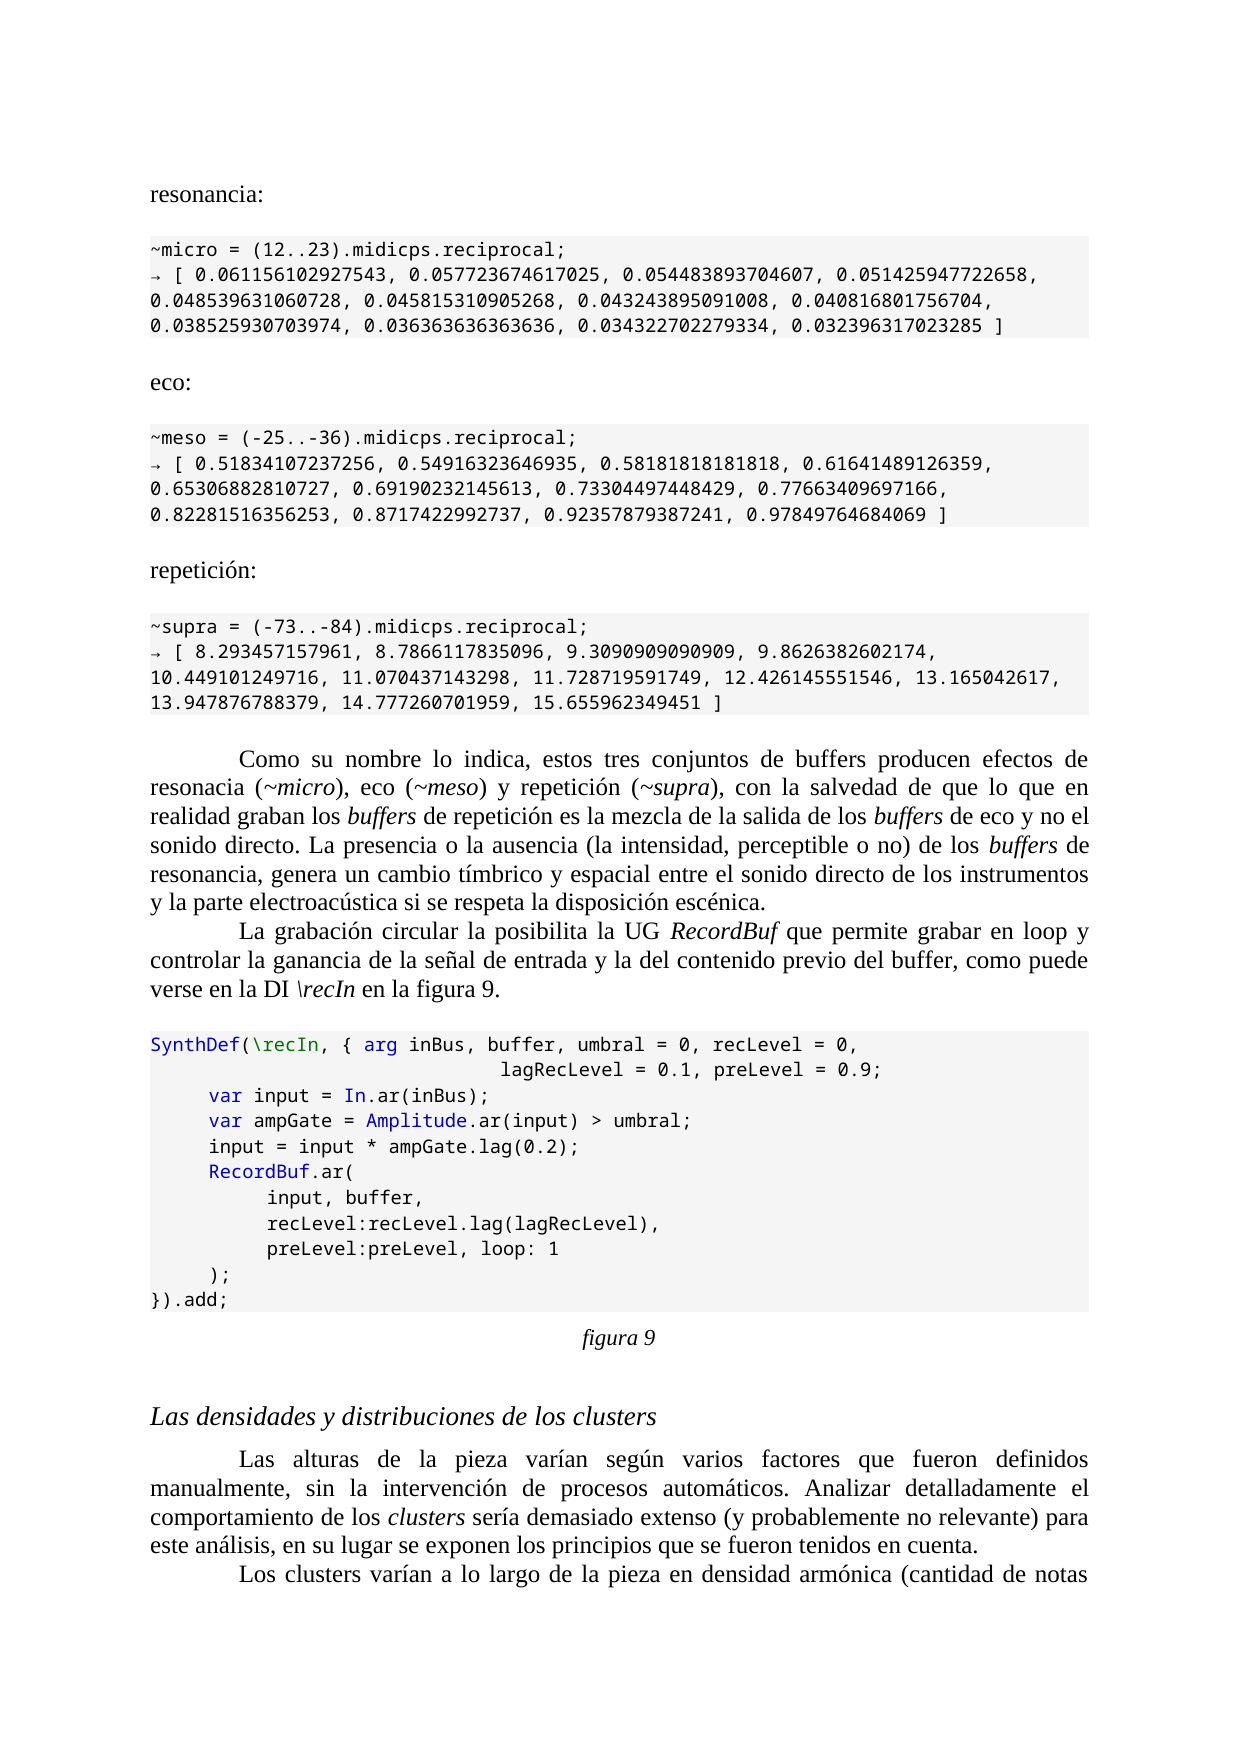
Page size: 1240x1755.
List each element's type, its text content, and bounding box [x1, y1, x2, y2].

text → [ 8.293457157961, 8.7866117835096, 9.3090909090909, 9.8626382602174, 10.449101249716, 11.070437143298, 11.728719591749, 12.426145551546, 13.165042617, 13.947876788379, 14.777260701959, 15.655962349451 ] [150, 638, 1089, 715]
text → [ 0.061156102927543, 0.057723674617025, 0.054483893704607, 0.051425947722658, 0.048539631060728, 0.045815310905268, 0.043243895091008, 0.040816801756704, 0.038525930703974, 0.036363636363636, 0.034322702279334, 0.032396317023285 ] [150, 262, 1089, 338]
text resonancia: [150, 179, 1089, 207]
text RecordBuf.ar( [150, 1159, 1089, 1184]
text eco: [150, 367, 1089, 396]
text input, buffer, [150, 1184, 1089, 1210]
text input = input * ampGate.lag(0.2); [150, 1133, 1089, 1159]
text ~micro = (12..23).midicps.reciprocal; [150, 236, 1089, 262]
text lagRecLevel = 0.1, preLevel = 0.9; [150, 1057, 1089, 1082]
text Como su nombre lo indica, estos tres conjuntos de buffers producen efectos de resonacia (~micro), eco (~meso) y repetición (~supra), con la salvedad de que lo que en realidad graban los buffers de repetición es la mezcla de la salida de los buffers de eco y no el sonido directo. La presencia o la ausencia (la intensidad, perceptible o no) de los buffers de resonancia, genera un cambio tímbrico y espacial entre el sonido directo de los instrumentos y la parte electroacústica si se respeta la disposición escénica. [150, 744, 1089, 916]
text Los clusters varían a lo largo de la pieza en densidad armónica (cantidad de notas [150, 1559, 1089, 1588]
text SynthDef(\recIn, { arg inBus, buffer, umbral = 0, recLevel = 0, [150, 1031, 1089, 1057]
text recLevel:recLevel.lag(lagRecLevel), [150, 1210, 1089, 1235]
text var input = In.ar(inBus); [150, 1082, 1089, 1108]
subtitle Las densidades y distribuciones de los clusters [150, 1401, 1089, 1432]
text figura 9 [150, 1324, 1089, 1351]
text Las alturas de la pieza varían según varios factores que fueron definidos manualmente, sin la intervención de procesos automáticos. Analizar detalladamente el comportamiento de los clusters sería demasiado extenso (y probablemente no relevante) para este análisis, en su lugar se exponen los principios que se fueron tenidos en cuenta. [150, 1444, 1089, 1559]
text ~meso = (-25..-36).midicps.reciprocal; [150, 424, 1089, 450]
text }).add; [150, 1286, 1089, 1312]
text repetición: [150, 555, 1089, 584]
text La grabación circular la posibilita la UG RecordBuf que permite grabar en loop y controlar la ganancia de la señal de entrada y la del contenido previo del buffer, como puede verse en la DI \recIn en la figura 9. [150, 916, 1089, 1002]
text preLevel:preLevel, loop: 1 [150, 1235, 1089, 1261]
text → [ 0.51834107237256, 0.54916323646935, 0.58181818181818, 0.61641489126359, 0.65306882810727, 0.69190232145613, 0.73304497448429, 0.77663409697166, 0.82281516356253, 0.8717422992737, 0.92357879387241, 0.97849764684069 ] [150, 450, 1089, 527]
text ); [150, 1261, 1089, 1286]
text var ampGate = Amplitude.ar(input) > umbral; [150, 1108, 1089, 1133]
text ~supra = (-73..-84).midicps.reciprocal; [150, 613, 1089, 638]
